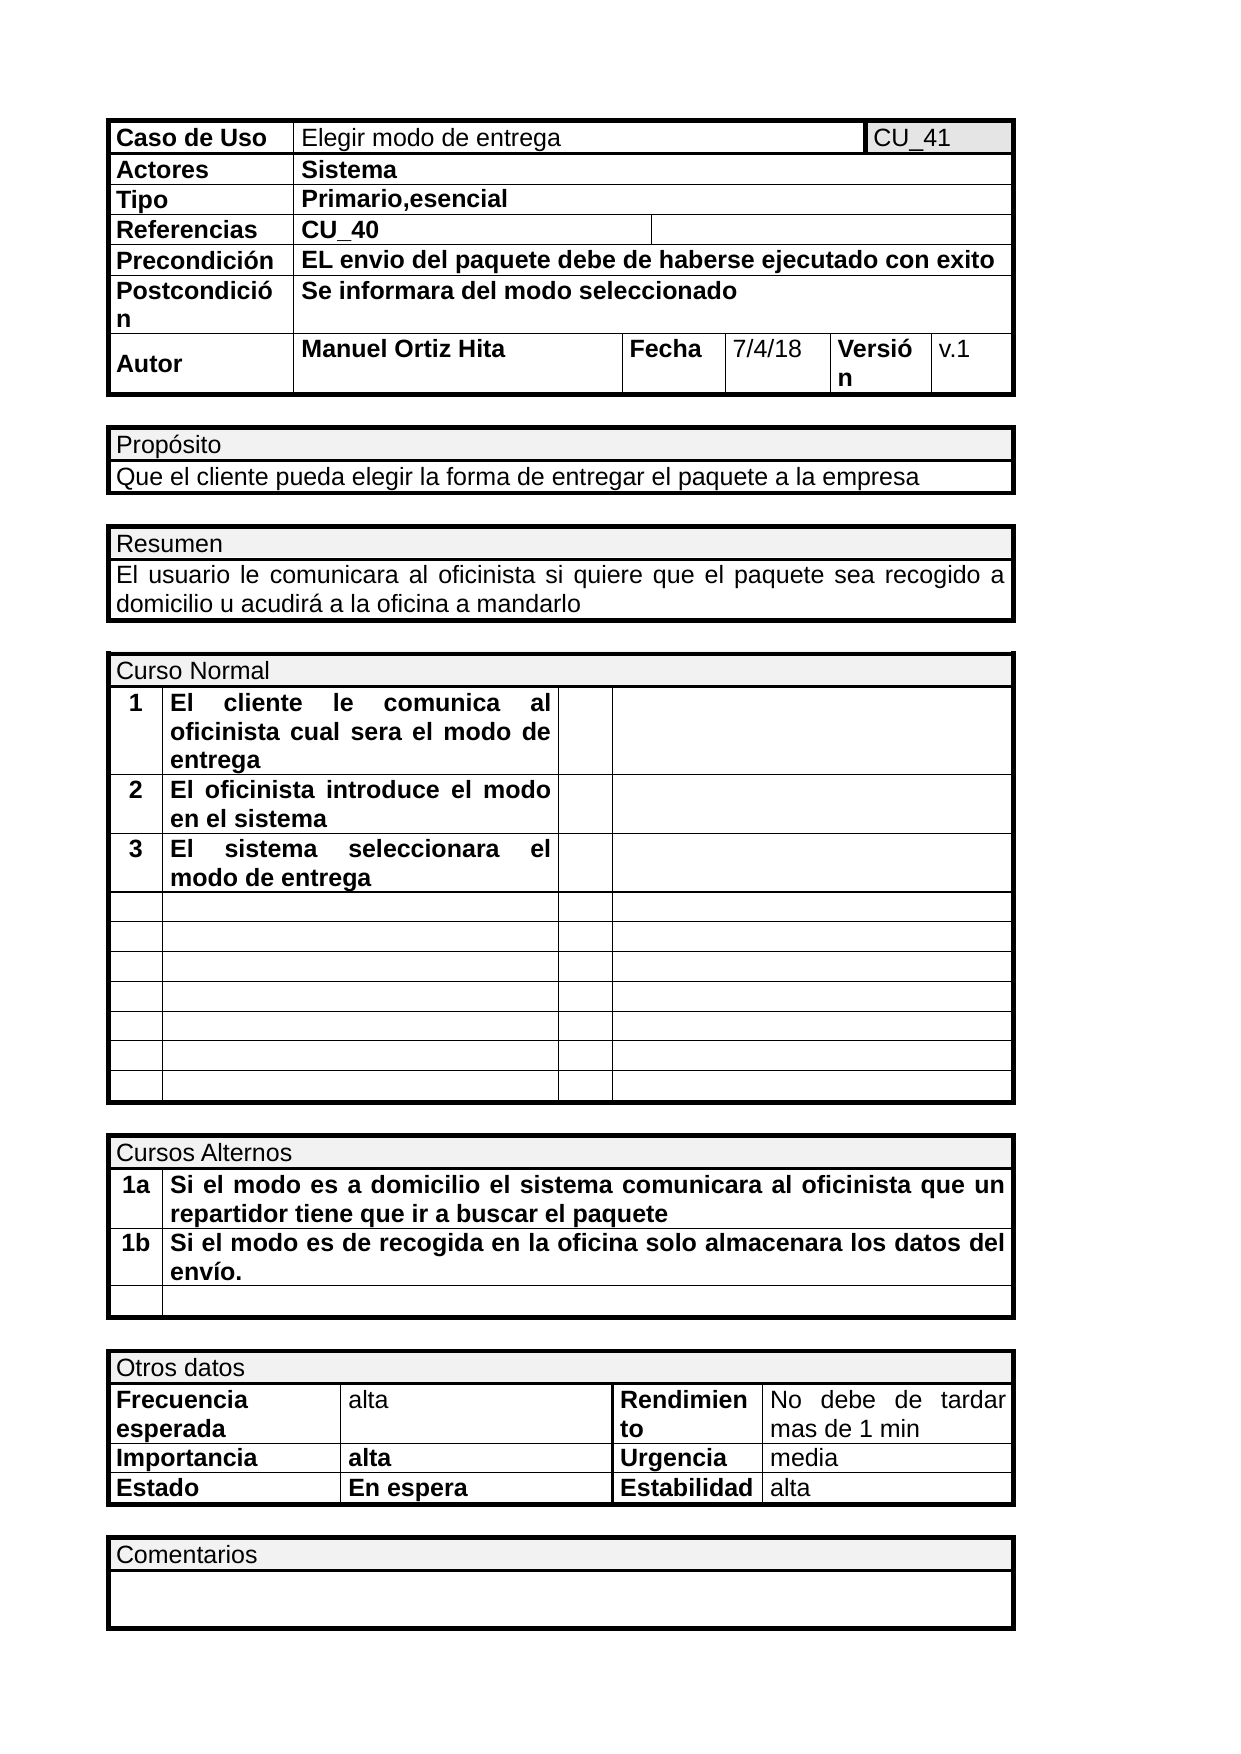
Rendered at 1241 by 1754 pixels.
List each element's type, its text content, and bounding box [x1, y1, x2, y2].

table_cell [559, 775, 612, 833]
table_cell Estado [111, 1473, 340, 1502]
table_cell Que el cliente pueda elegir la forma de entregar el paquete a la empresa [111, 462, 1011, 491]
table_cell El cliente le comunica al oficinista cual sera el modo de entrega [163, 688, 558, 774]
table_header Propósito [111, 430, 1011, 459]
table_cell [163, 1012, 558, 1040]
table_cell CU_40 [294, 215, 651, 244]
table_cell EL envio del paquete debe de haberse ejecutado con exito [294, 245, 1011, 275]
table_cell v.1 [932, 334, 1011, 392]
table_cell En espera [341, 1473, 611, 1502]
table_cell [613, 922, 1011, 951]
table_cell Referencias [111, 215, 293, 244]
table_cell [559, 893, 612, 921]
table_header Otros datos [111, 1353, 1011, 1382]
table_cell [111, 1041, 162, 1070]
table_cell Primario,esencial [294, 185, 1011, 214]
table_cell [613, 688, 1011, 774]
table_cell 7/4/18 [726, 334, 830, 392]
table_cell Si el modo es a domicilio el sistema comunicara al oficinista que un repartidor tiene que ir a buscar el paquete [163, 1170, 1011, 1227]
table_cell [163, 922, 558, 951]
table_cell 3 [111, 834, 162, 891]
table_cell [559, 1041, 612, 1070]
table_cell [559, 1071, 612, 1100]
table_cell 2 [111, 775, 162, 833]
table_cell Autor [111, 334, 293, 392]
table_cell Estabilidad [614, 1473, 762, 1502]
table_cell [613, 982, 1011, 1011]
table_cell 1b [111, 1229, 162, 1285]
table_cell [559, 1012, 612, 1040]
table_header Curso Normal [111, 656, 1011, 685]
table_cell Sistema [294, 155, 1011, 183]
table_cell [613, 1041, 1011, 1070]
table_cell [111, 893, 162, 921]
table_cell El usuario le comunicara al oficinista si quiere que el paquete sea recogido a domicilio u acudirá a la oficina a mandarlo [111, 561, 1011, 618]
table_cell Frecuencia esperada [111, 1385, 340, 1443]
table_header Cursos Alternos [111, 1138, 1011, 1167]
table_cell [652, 215, 1011, 244]
table_cell [111, 1286, 162, 1315]
table_cell [163, 893, 558, 921]
table_cell alta [763, 1473, 1011, 1502]
table_cell [163, 952, 558, 981]
table_cell [111, 922, 162, 951]
table_cell 1a [111, 1170, 162, 1227]
table_cell El oficinista introduce el modo en el sistema [163, 775, 558, 833]
table_cell alta [341, 1385, 611, 1443]
table_cell [613, 1071, 1011, 1100]
table_header Caso de Uso [111, 123, 293, 152]
table_cell [613, 834, 1011, 891]
table_cell Rendimiento [614, 1385, 762, 1443]
table_cell [613, 1012, 1011, 1040]
table_header Elegir modo de entrega [294, 123, 863, 152]
table_cell [163, 1041, 558, 1070]
table_cell Si el modo es de recogida en la oficina solo almacenara los datos del envío. [163, 1229, 1011, 1285]
table_cell [559, 688, 612, 774]
table_cell [163, 982, 558, 1011]
table_cell Actores [111, 155, 293, 183]
table_cell [111, 1071, 162, 1100]
table_header CU_41 [868, 123, 1011, 152]
table_cell Importancia [111, 1444, 340, 1472]
table_cell 1 [111, 688, 162, 774]
table_cell Versión [831, 334, 931, 392]
table_cell [559, 982, 612, 1011]
table_cell Manuel Ortiz Hita [294, 334, 622, 392]
table_cell [163, 1286, 1011, 1315]
table_cell El sistema seleccionara el modo de entrega [163, 834, 558, 891]
table_cell [163, 1071, 558, 1100]
table_cell [111, 982, 162, 1011]
table_cell Urgencia [614, 1444, 762, 1472]
table_header Comentarios [111, 1540, 1011, 1569]
table_cell [613, 775, 1011, 833]
table_cell Fecha [623, 334, 725, 392]
table_cell [559, 952, 612, 981]
table_cell Tipo [111, 185, 293, 214]
table_cell [613, 952, 1011, 981]
table_cell Precondición [111, 245, 293, 275]
table_cell [613, 893, 1011, 921]
table_cell Se informara del modo seleccionado [294, 276, 1011, 333]
table_cell [559, 834, 612, 891]
table_cell [111, 1572, 1011, 1626]
table_cell Postcondición [111, 276, 293, 333]
table_cell [111, 1012, 162, 1040]
table_cell No debe de tardar mas de 1 min [763, 1385, 1011, 1443]
table_header Resumen [111, 529, 1011, 557]
table_cell media [763, 1444, 1011, 1472]
table_cell [111, 952, 162, 981]
table_cell alta [341, 1444, 611, 1472]
table_cell [559, 922, 612, 951]
